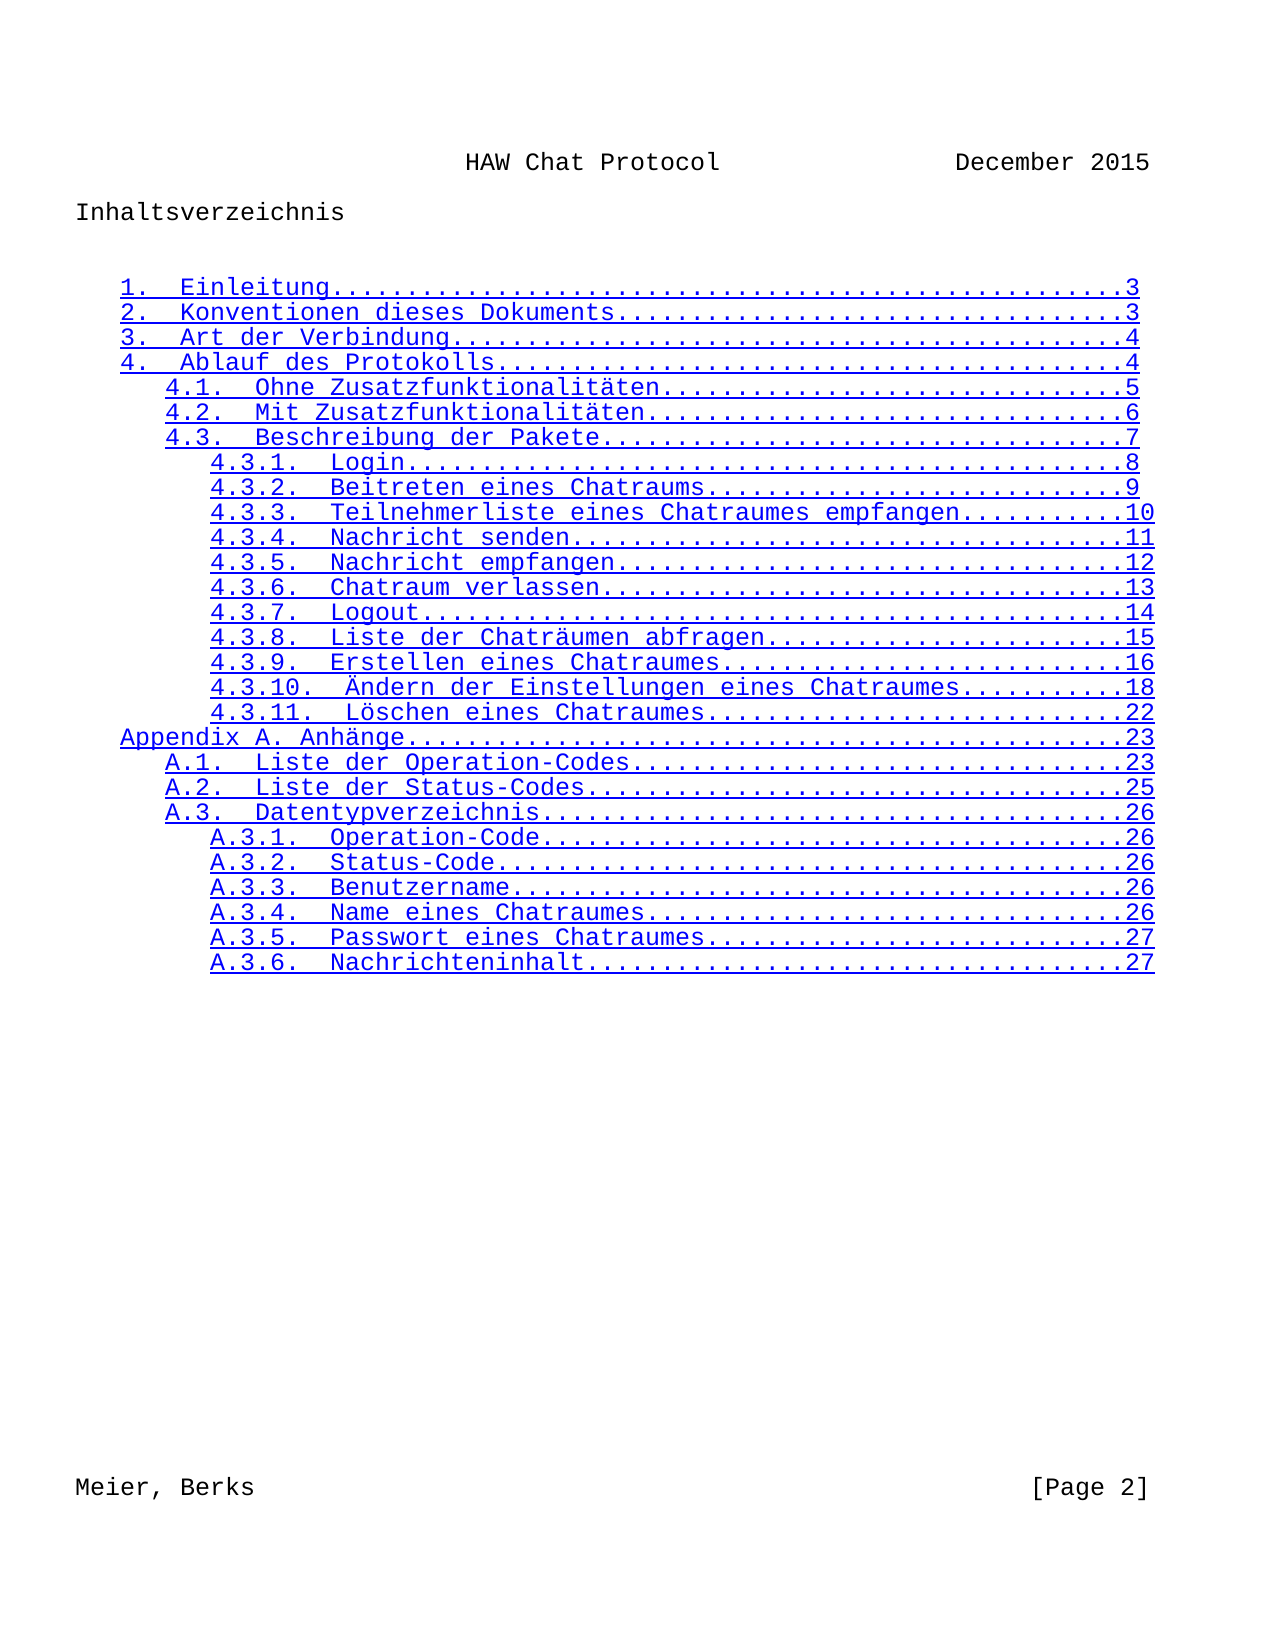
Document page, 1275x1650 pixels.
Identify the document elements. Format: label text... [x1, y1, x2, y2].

text A.1. Liste der Operation-Codes 23 [165, 750, 1155, 772]
text A.3.4. Name eines Chatraumes 26 [210, 900, 1155, 922]
text 1. Einleitung 3 [120, 275, 1155, 300]
text A.3.2. Status-Code 26 [210, 850, 1155, 872]
text Appendix A. Anhänge 23 [120, 725, 1155, 747]
text A.3.1. Operation-Code 26 [210, 825, 1155, 847]
text 4.1. Ohne Zusatzfunktionalitäten 5 [165, 375, 1155, 400]
text 2. Konventionen dieses Dokuments 3 [120, 300, 1155, 325]
text 4.3.9. Erstellen eines Chatraumes 16 [210, 650, 1155, 672]
text 4.3.1. Login 8 [210, 450, 1155, 475]
text A.3.5. Passwort eines Chatraumes 27 [210, 925, 1155, 947]
text A.3.3. Benutzername 26 [210, 875, 1155, 897]
text A.3.6. Nachrichteninhalt 27 [210, 950, 1155, 972]
text Inhaltsverzeichnis [75, 200, 1155, 225]
text 4.3.2. Beitreten eines Chatraums 9 [210, 475, 1155, 500]
text 4.2. Mit Zusatzfunktionalitäten 6 [165, 400, 1155, 425]
text 4.3.7. Logout 14 [210, 600, 1155, 622]
text 4.3.11. Löschen eines Chatraumes 22 [210, 700, 1155, 722]
text 4.3. Beschreibung der Pakete 7 [165, 425, 1155, 450]
text 4. Ablauf des Protokolls 4 [120, 350, 1155, 375]
text 4.3.10. Ändern der Einstellungen eines Chatraumes 18 [210, 675, 1155, 697]
text A.3. Datentypverzeichnis 26 [165, 800, 1155, 822]
text 4.3.3. Teilnehmerliste eines Chatraumes empfangen 10 [210, 500, 1155, 522]
text 4.3.4. Nachricht senden 11 [210, 525, 1155, 547]
text 4.3.8. Liste der Chaträumen abfragen 15 [210, 625, 1155, 647]
text 3. Art der Verbindung 4 [120, 325, 1155, 350]
text 4.3.5. Nachricht empfangen 12 [210, 550, 1155, 572]
text A.2. Liste der Status-Codes 25 [165, 775, 1155, 797]
text 4.3.6. Chatraum verlassen 13 [210, 575, 1155, 597]
